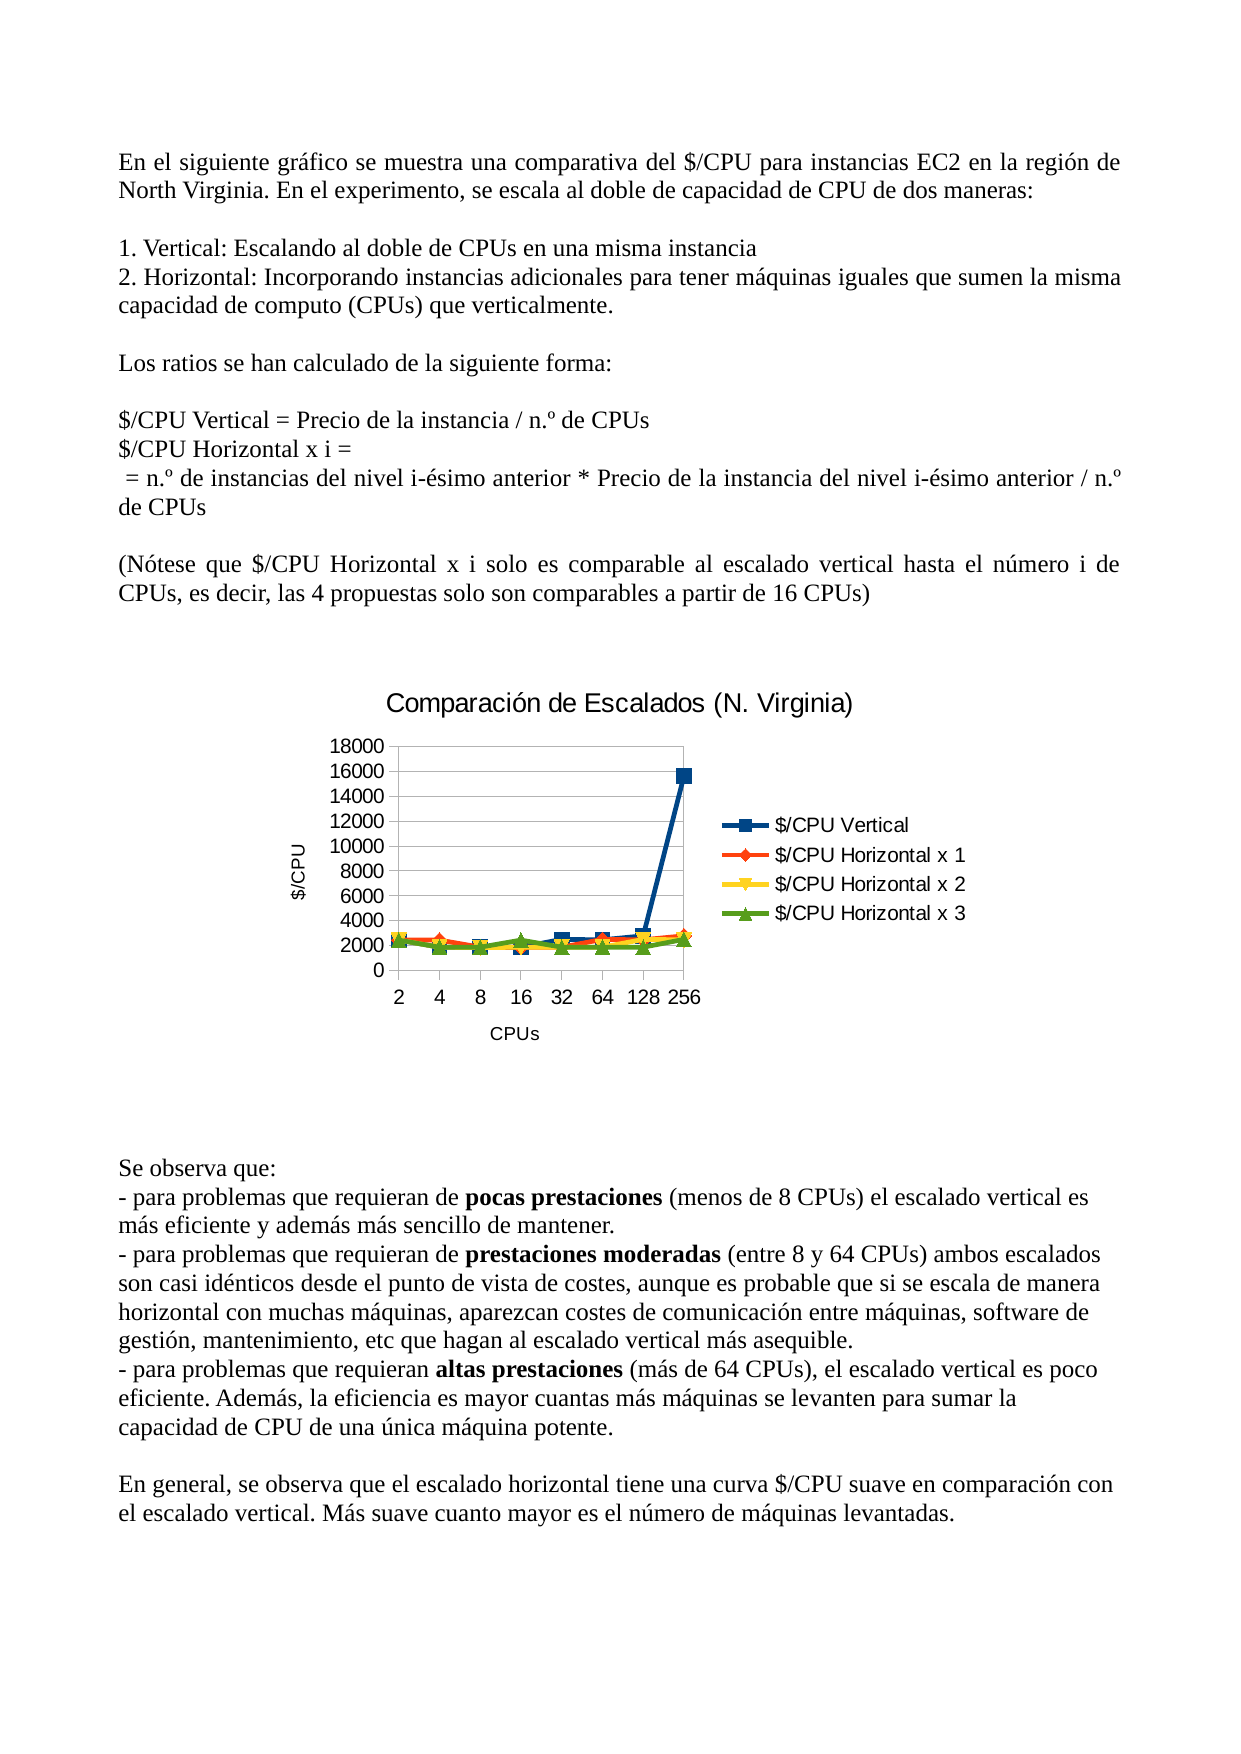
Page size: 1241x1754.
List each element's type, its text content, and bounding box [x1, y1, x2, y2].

text = n.º de instancias del nivel i-ésimo anterior * Precio de la instancia del nivel i-ésimo anterior / n.º de CPUs [118, 463, 1122, 521]
text Los ratios se han calculado de la siguiente forma: [118, 348, 1122, 377]
text - para problemas que requieran de pocas prestaciones (menos de 8 CPUs) el escalado vertical es más eficiente y además más sencillo de mantener. [118, 1182, 1122, 1239]
text $/CPU Horizontal x i = [118, 434, 1122, 463]
text $/CPU Vertical = Precio de la instancia / n.º de CPUs [118, 406, 1122, 434]
text En general, se observa que el escalado horizontal tiene una curva $/CPU suave en comparación con el escalado vertical. Más suave cuanto mayor es el número de máquinas levantadas. [118, 1469, 1122, 1527]
text 1. Vertical: Escalando al doble de CPUs en una misma instancia [118, 233, 1122, 262]
text (Nótese que $/CPU Horizontal x i solo es comparable al escalado vertical hasta el número i de CPUs, es decir, las 4 propuestas solo son comparables a partir de 16 CPUs) [118, 549, 1122, 607]
text 2. Horizontal: Incorporando instancias adicionales para tener máquinas iguales que sumen la misma capacidad de computo (CPUs) que verticalmente. [118, 262, 1122, 319]
text Se observa que: [118, 1153, 1122, 1182]
text - para problemas que requieran de prestaciones moderadas (entre 8 y 64 CPUs) ambos escalados son casi idénticos desde el punto de vista de costes, aunque es probable que si se escala de manera horizontal con muchas máquinas, aparezcan costes de comunicación entre máquinas, software de gestión, mantenimiento, etc que hagan al escalado vertical más asequible. [118, 1239, 1122, 1354]
text En el siguiente gráfico se muestra una comparativa del $/CPU para instancias EC2 en la región de North Virginia. En el experimento, se escala al doble de capacidad de CPU de dos maneras: [118, 147, 1122, 204]
text - para problemas que requieran altas prestaciones (más de 64 CPUs), el escalado vertical es poco eficiente. Además, la eficiencia es mayor cuantas más máquinas se levanten para sumar la capacidad de CPU de una única máquina potente. [118, 1354, 1122, 1441]
